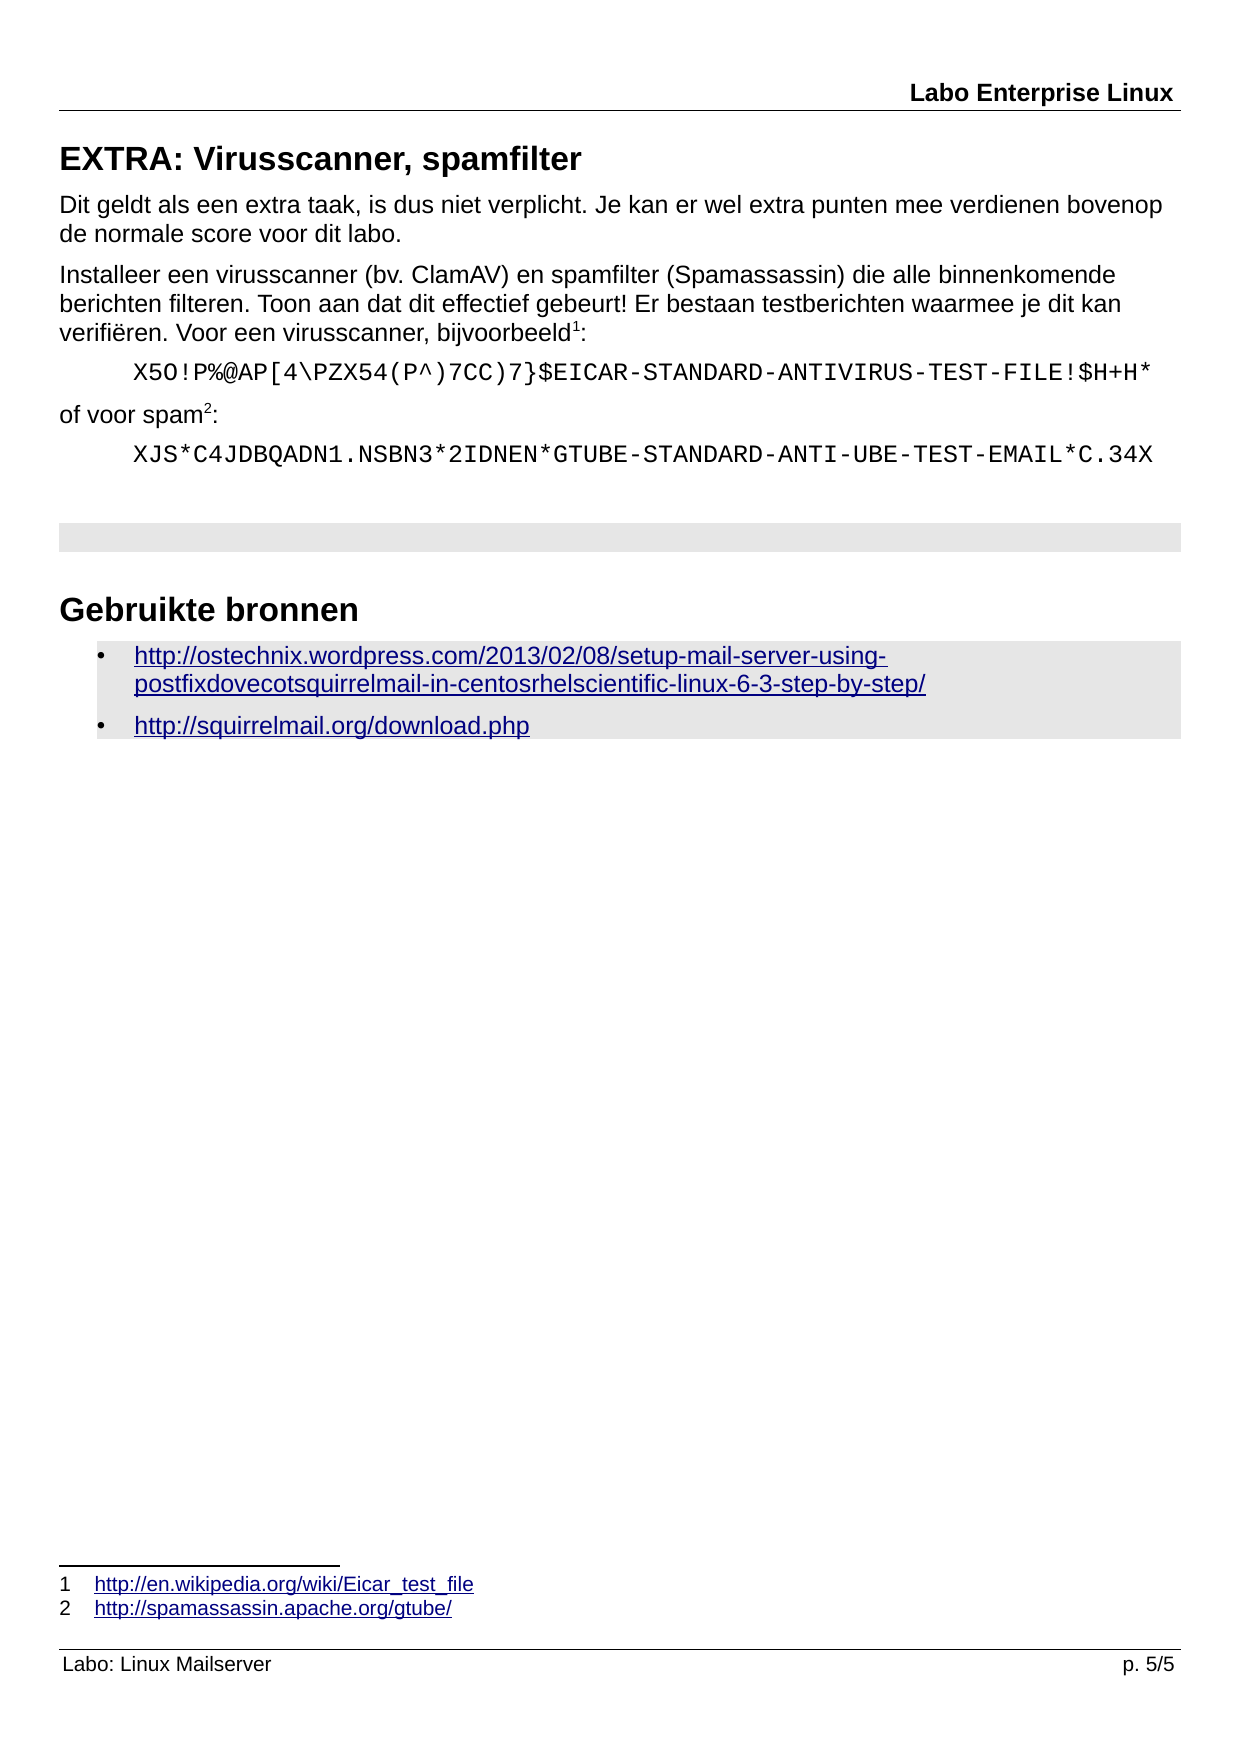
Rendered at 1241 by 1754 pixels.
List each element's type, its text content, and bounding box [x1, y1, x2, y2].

subtitle Gebruikte bronnen [59, 589, 1181, 628]
text Installeer een virusscanner (bv. ClamAV) en spamfilter (Spamassassin) die alle binnenkomende berichten filteren. Toon aan dat dit effectief gebeurt! Er bestaan testberichten waarmee je dit kan verifiëren. Voor een virusscanner, bijvoorbeeld: [59, 260, 1181, 347]
text of voor spam: [59, 400, 1181, 429]
text X5O!P%@AP[4\PZX54(P^)7CC)7}$EICAR-STANDARD-ANTIVIRUS-TEST-FILE!$H+H* [59, 359, 1181, 387]
text Dit geldt als een extra taak, is dus niet verplicht. Je kan er wel extra punten mee verdienen bovenop de normale score voor dit labo. [59, 190, 1181, 248]
text http://spamassassin.apache.org/gtube/ [59, 1596, 1181, 1619]
list http://ostechnix.wordpress.com/2013/02/08/setup-mail-server-using-postfixdovecotsquirrelmail-in-centosrhelscientific-linux-6-3-step-by-step/ [97, 641, 1181, 698]
list http://squirrelmail.org/download.php [97, 711, 1181, 739]
text XJS*C4JDBQADN1.NSBN3*2IDNEN*GTUBE-STANDARD-ANTI-UBE-TEST-EMAIL*C.34X [59, 441, 1181, 469]
subtitle EXTRA: Virusscanner, spamfilter [59, 139, 1181, 178]
text http://en.wikipedia.org/wiki/Eicar_test_file [59, 1572, 1181, 1596]
